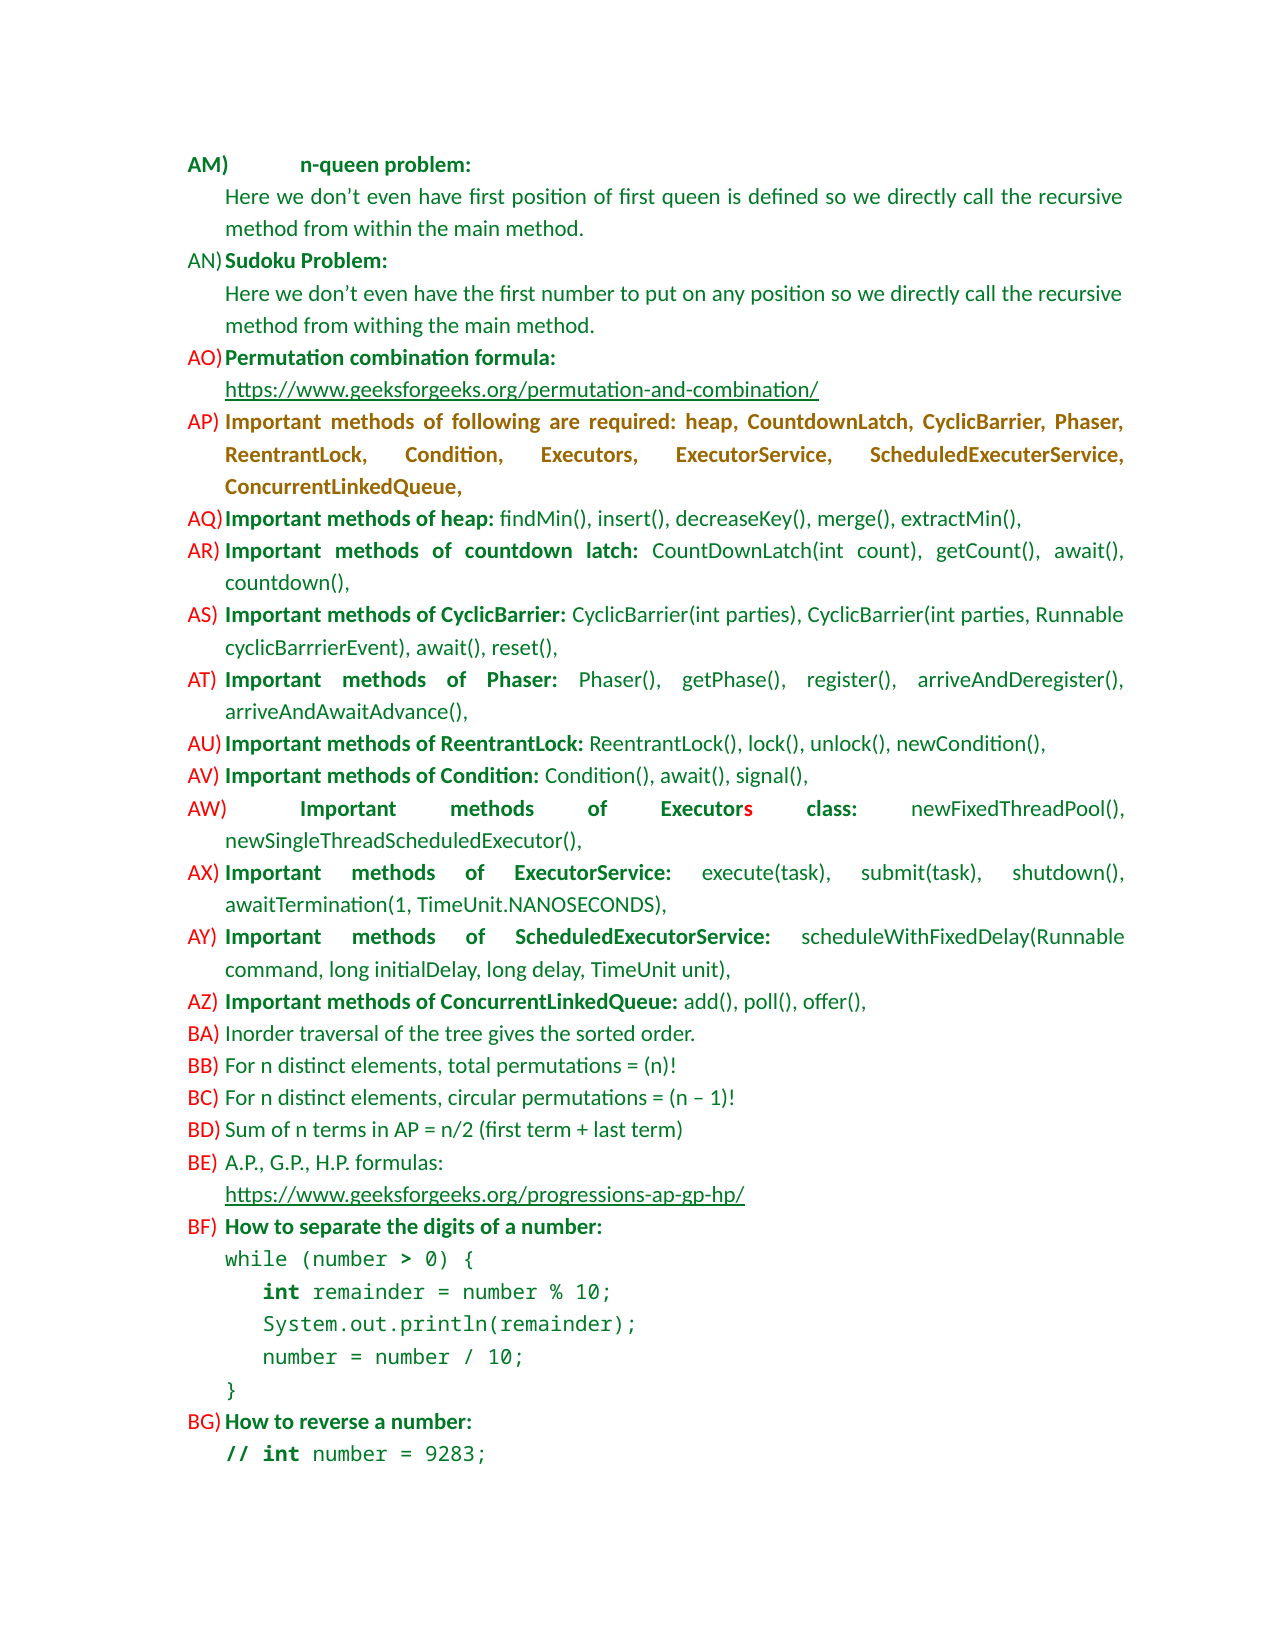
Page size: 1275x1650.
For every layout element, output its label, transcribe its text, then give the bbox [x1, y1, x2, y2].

list Important methods of ExecutorService: execute(task), submit(task), shutdown(), awaitTermination(1, TimeUnit.NANOSECONDS), [187, 858, 1125, 918]
list Important methods of following are required: heap, CountdownLatch, CyclicBarrier, Phaser, ReentrantLock, Condition, Executors, ExecutorService, ScheduledExecuterService, ConcurrentLinkedQueue, [187, 407, 1125, 500]
list Important methods of ConcurrentLinkedQueue: add(), poll(), offer(), [187, 987, 1125, 1015]
list Permutation combination formula: [187, 343, 1125, 371]
list Important methods of ScheduledExecutorService: scheduleWithFixedDelay(Runnable command, long initialDelay, long delay, TimeUnit unit), [187, 922, 1125, 983]
list Sum of n terms in AP = n/2 (first term + last term) [187, 1116, 1125, 1144]
list Here we don’t even have first position of first queen is defined so we directly call the recursive method from within the main method. [187, 182, 1125, 242]
list For n distinct elements, total permutations = (n)! [187, 1051, 1125, 1079]
list n-queen problem: [187, 150, 1125, 178]
list while (number > 0) { [187, 1244, 1125, 1273]
list A.P., G.P., H.P. formulas: [187, 1148, 1125, 1176]
list Important methods of heap: findMin(), insert(), decreaseKey(), merge(), extractMin(), [187, 504, 1125, 532]
list System.out.println(remainder); [225, 1309, 1125, 1338]
list https://www.geeksforgeeks.org/progressions-ap-gp-hp/ [187, 1180, 1125, 1208]
list Important methods of Condition: Condition(), await(), signal(), [187, 762, 1125, 789]
list Inorder traversal of the tree gives the sorted order. [187, 1019, 1125, 1047]
list int remainder = number % 10; [225, 1277, 1125, 1305]
list Important methods of countdown latch: CountDownLatch(int count), getCount(), await(), countdown(), [187, 536, 1125, 596]
list Important methods of CyclicBarrier: CyclicBarrier(int parties), CyclicBarrier(int parties, Runnable cyclicBarrrierEvent), await(), reset(), [187, 601, 1125, 661]
list number = number / 10; [225, 1342, 1125, 1371]
list How to separate the digits of a number: [187, 1212, 1125, 1240]
list Important methods of Phaser: Phaser(), getPhase(), register(), arriveAndDeregister(), arriveAndAwaitAdvance(), [187, 665, 1125, 725]
list How to reverse a number: [187, 1407, 1125, 1435]
list https://www.geeksforgeeks.org/permutation-and-combination/ [187, 375, 1125, 403]
list Sudoku Problem: [187, 247, 1125, 274]
list For n distinct elements, circular permutations = (n – 1)! [187, 1083, 1125, 1111]
list Here we don’t even have the first number to put on any position so we directly call the recursive method from withing the main method. [187, 279, 1125, 339]
list // int number = 9283; [187, 1439, 1125, 1468]
list Important methods of Executors class: newFixedThreadPool(), newSingleThreadScheduledExecutor(), [187, 794, 1125, 854]
list } [187, 1375, 1125, 1403]
list Important methods of ReentrantLock: ReentrantLock(), lock(), unlock(), newCondition(), [187, 729, 1125, 757]
